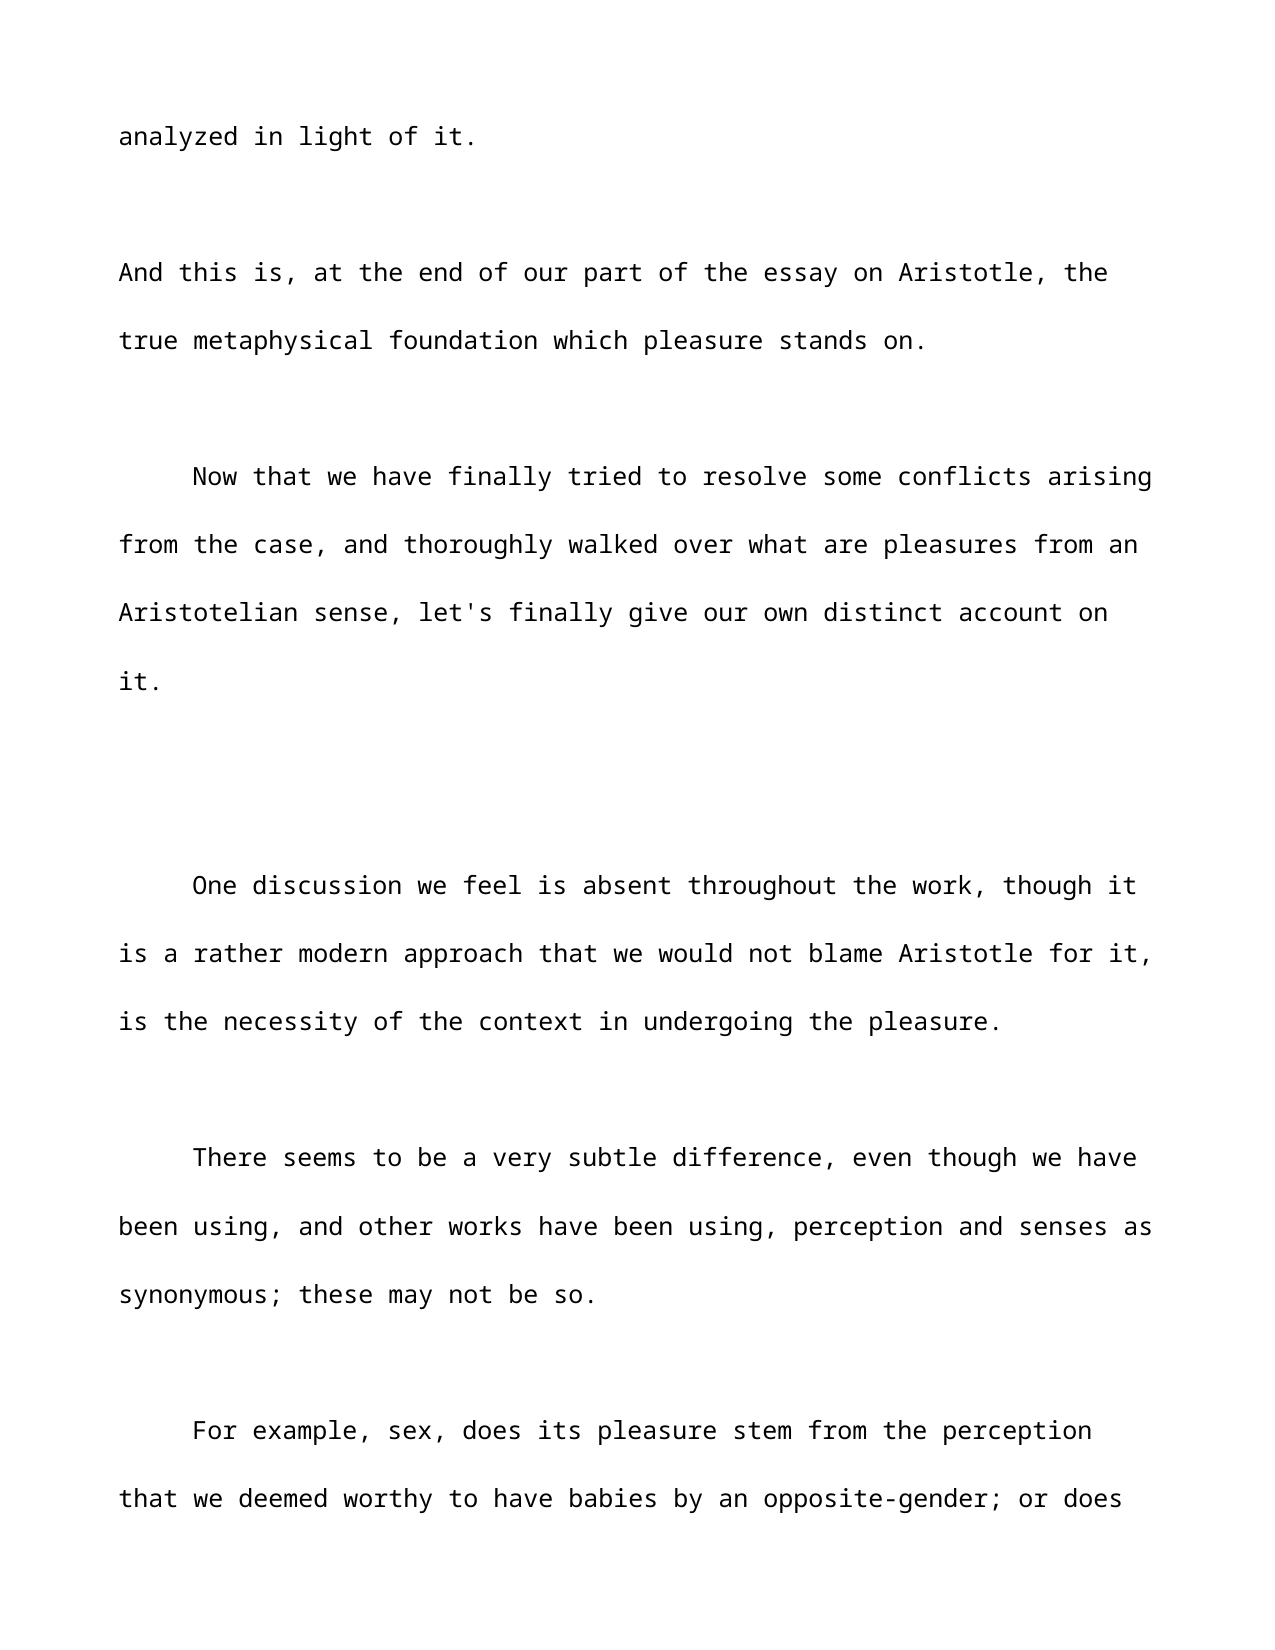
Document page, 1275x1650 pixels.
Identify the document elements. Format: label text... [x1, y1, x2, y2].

text One discussion we feel is absent throughout the work, though it is a rather modern approach that we would not blame Aristotle for it, is the necessity of the context in undergoing the pleasure. [118, 867, 1157, 1038]
text analyzed in light of it. [118, 118, 1157, 152]
text And this is, at the end of our part of the essay on Aristotle, the true metaphysical foundation which pleasure stands on. [118, 254, 1157, 357]
text Now that we have finally tried to resolve some conflicts arising from the case, and thoroughly walked over what are pleasures from an Aristotelian sense, let's finally give our own distinct account on it. [118, 459, 1157, 697]
text For example, sex, does its pleasure stem from the perception that we deemed worthy to have babies by an opposite-gender; or does [118, 1412, 1157, 1515]
text There seems to be a very subtle difference, even though we have been using, and other works have been using, perception and senses as synonymous; these may not be so. [118, 1140, 1157, 1310]
